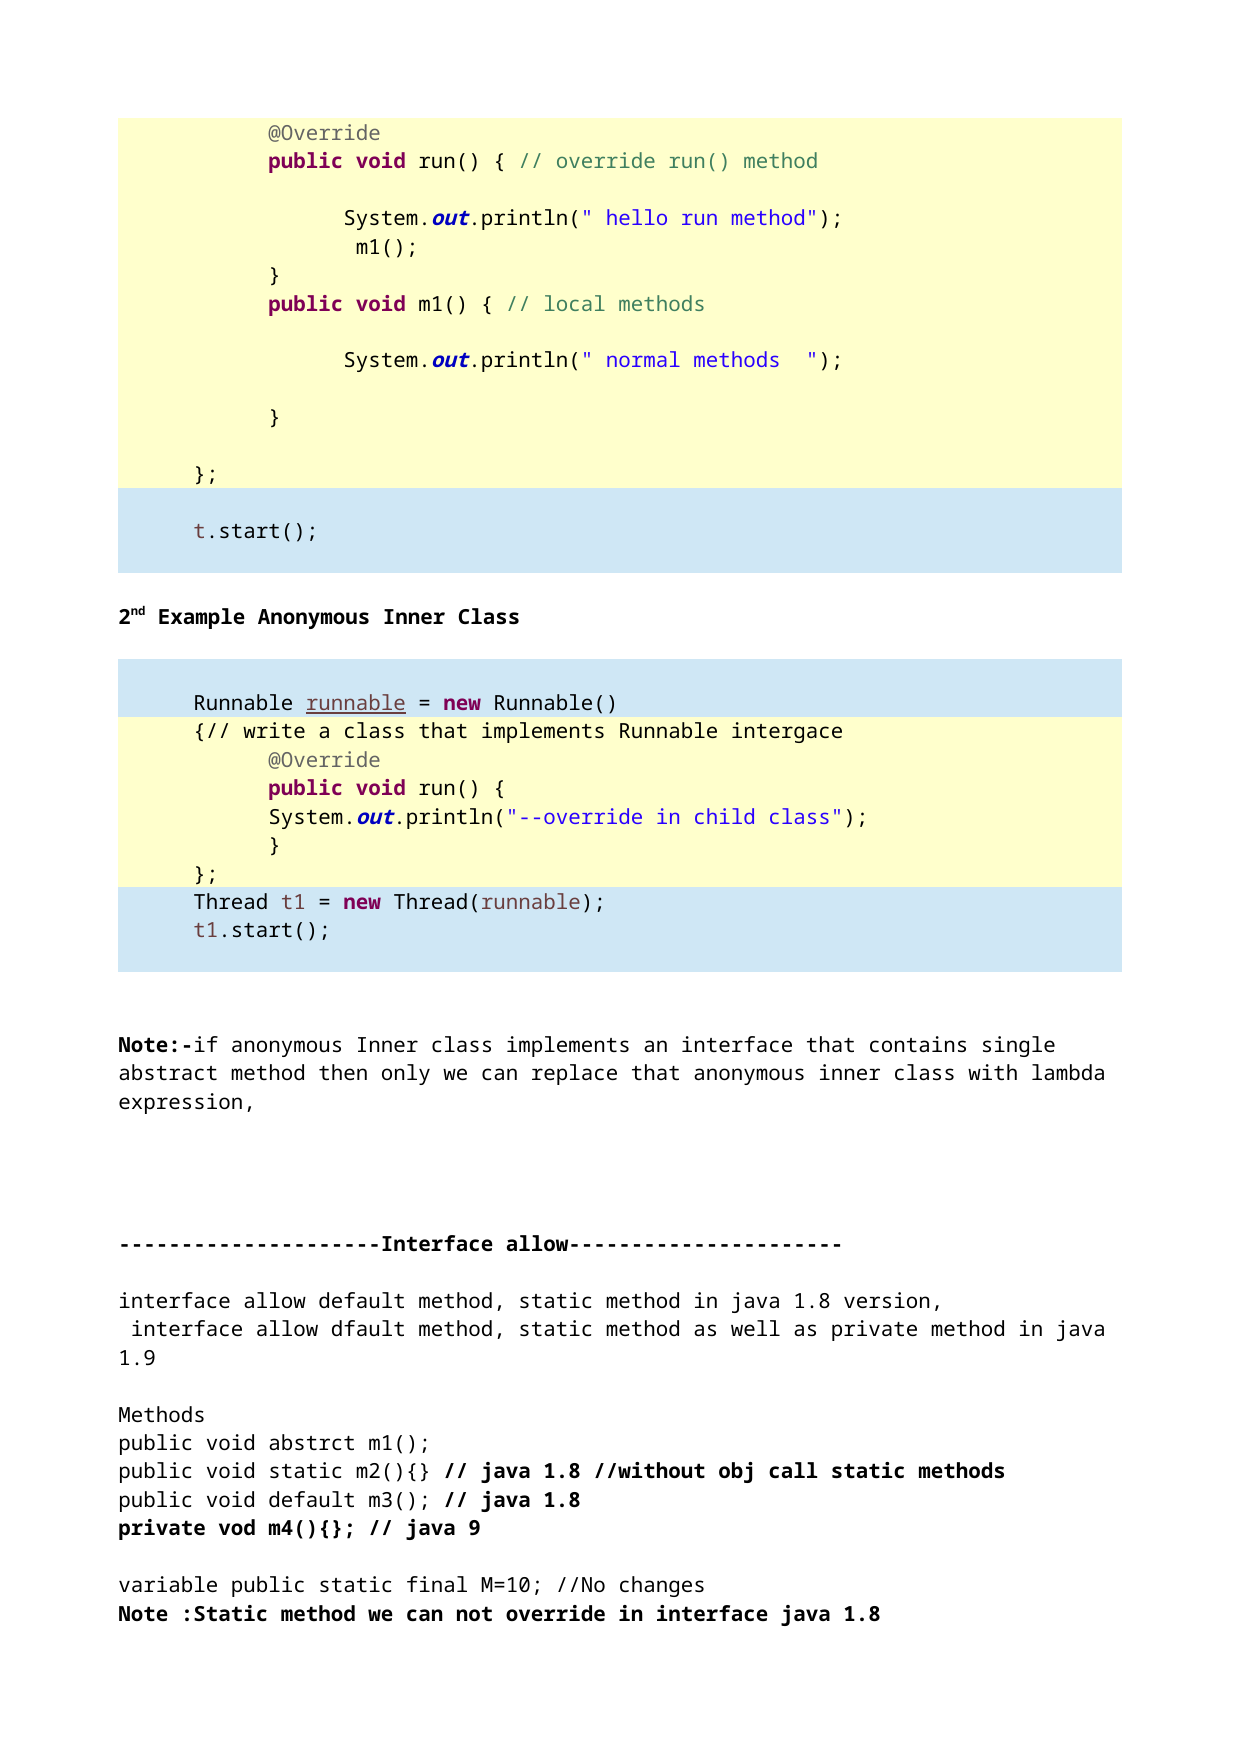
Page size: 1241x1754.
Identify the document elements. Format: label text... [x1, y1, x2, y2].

text m1(); [118, 232, 1122, 260]
text } [118, 260, 1122, 289]
text t1.start(); [118, 916, 1122, 944]
text Note:-if anonymous Inner class implements an interface that contains single abstract method then only we can replace that anonymous inner class with lambda expression, [118, 1030, 1122, 1115]
text System.out.println("--override in child class"); [118, 802, 1122, 830]
text ---------------------Interface allow---------------------- [118, 1229, 1122, 1257]
text System.out.println(" normal methods "); [118, 346, 1122, 374]
text } [118, 830, 1122, 859]
text public void abstrct m1(); [118, 1428, 1122, 1457]
text @Override [118, 745, 1122, 773]
text private vod m4(){}; // java 9 [118, 1513, 1122, 1542]
text interface allow dfault method, static method as well as private method in java 1.9 [118, 1314, 1122, 1371]
text variable public static final M=10; //No changes [118, 1570, 1122, 1599]
text System.out.println(" hello run method"); [118, 203, 1122, 232]
text interface allow default method, static method in java 1.8 version, [118, 1286, 1122, 1314]
text public void run() { [118, 773, 1122, 802]
text 2nd Example Anonymous Inner Class [118, 602, 1122, 631]
text }; [118, 859, 1122, 887]
text {// write a class that implements Runnable intergace [118, 717, 1122, 745]
text public void m1() { // local methods [118, 289, 1122, 317]
text Thread t1 = new Thread(runnable); [118, 887, 1122, 916]
text public void run() { // override run() method [118, 147, 1122, 175]
text public void static m2(){} // java 1.8 //without obj call static methods [118, 1457, 1122, 1485]
text }; [118, 459, 1122, 488]
text @Override [118, 118, 1122, 147]
text t.start(); [118, 516, 1122, 545]
text Runnable runnable = new Runnable() [118, 688, 1122, 717]
text public void default m3(); // java 1.8 [118, 1485, 1122, 1513]
text Methods [118, 1400, 1122, 1428]
text Note :Static method we can not override in interface java 1.8 [118, 1599, 1122, 1627]
text } [118, 402, 1122, 431]
